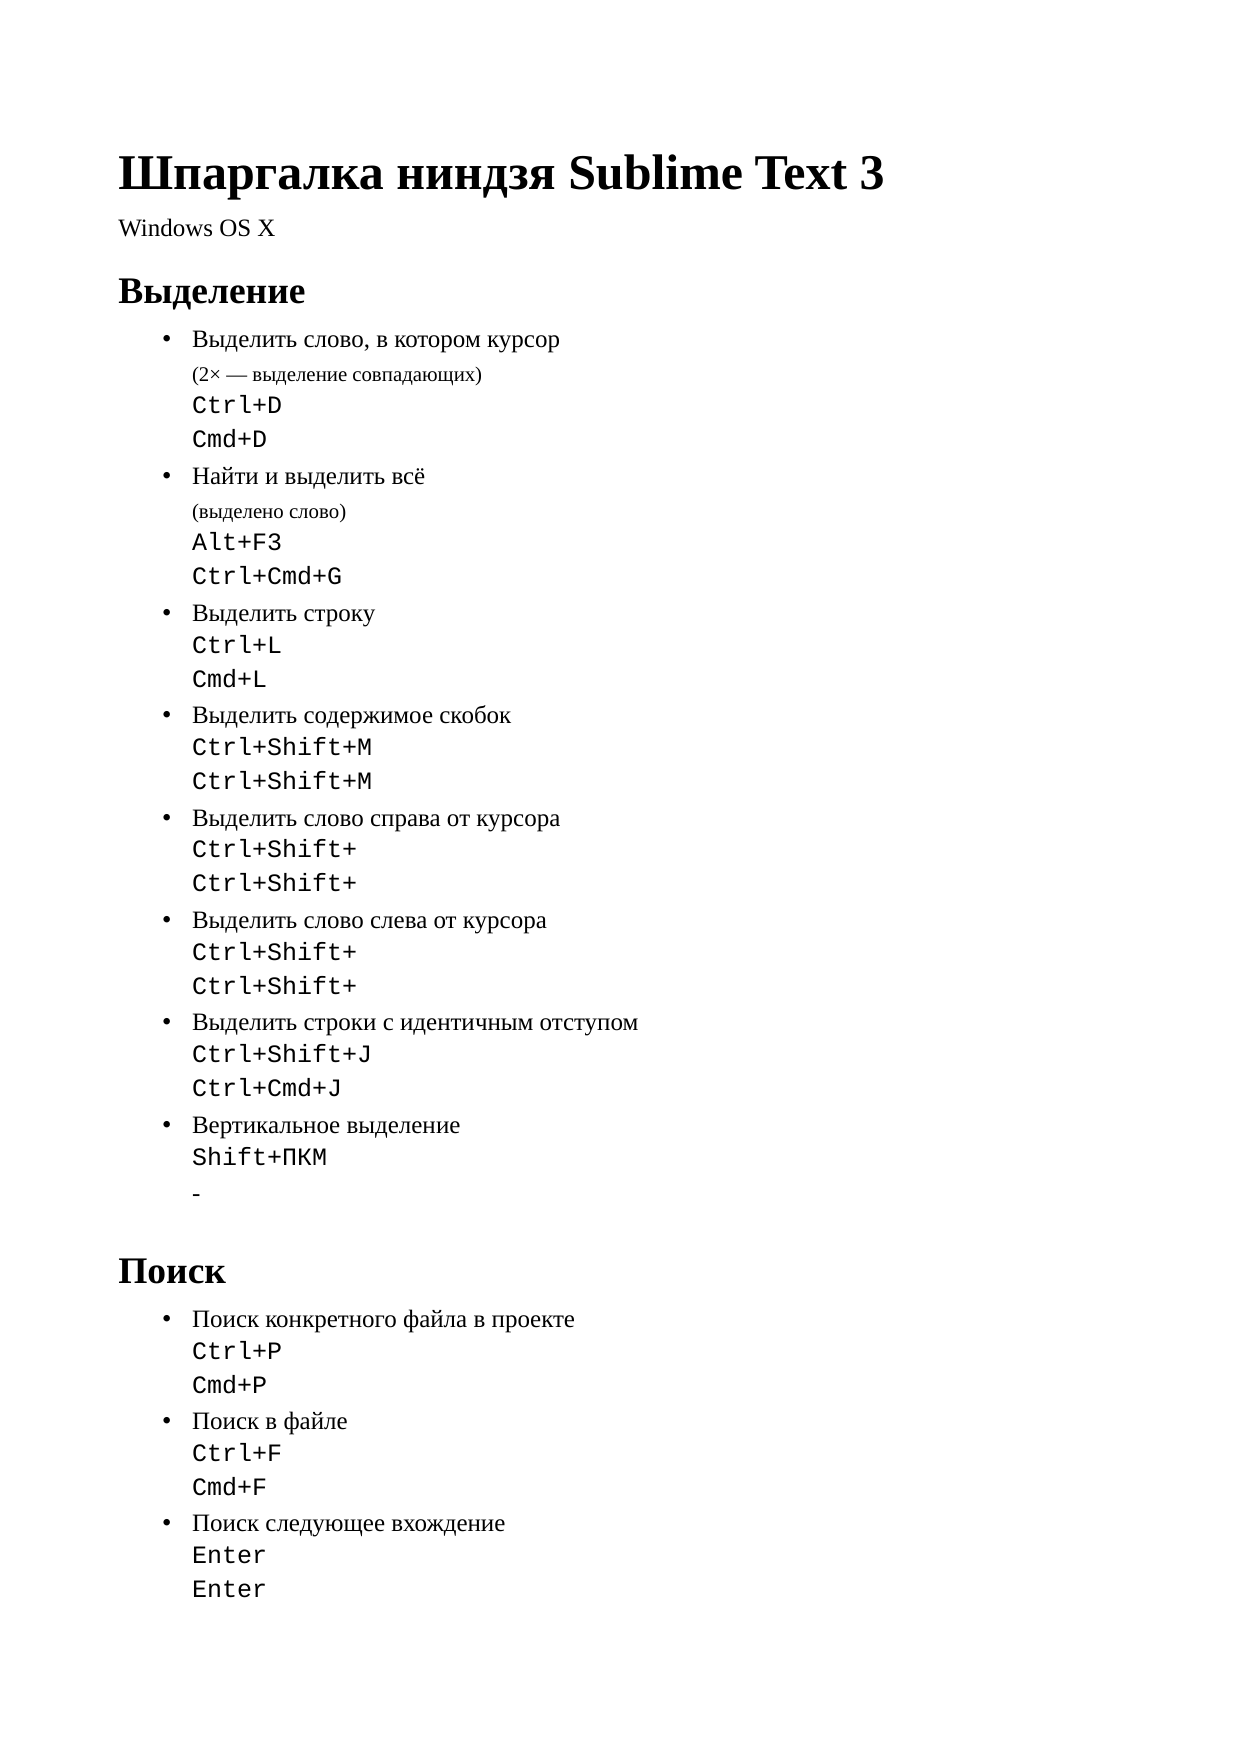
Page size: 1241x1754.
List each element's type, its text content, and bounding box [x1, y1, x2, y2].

list Enter [162, 1543, 1122, 1571]
list Shift+ПКМ [162, 1144, 1122, 1173]
list Вертикальное выделение [162, 1110, 1122, 1138]
list - [162, 1178, 1122, 1207]
list Найти и выделить всё (выделено слово) [162, 461, 1122, 524]
list Выделить слово справа от курсора [162, 803, 1122, 831]
list Ctrl+Shift+ [162, 837, 1122, 865]
list Выделить строку [162, 598, 1122, 627]
list Поиск следующее вхождение [162, 1508, 1122, 1537]
list Ctrl+Cmd+G [162, 564, 1122, 592]
list Cmd+P [162, 1372, 1122, 1401]
list Ctrl+D [162, 393, 1122, 421]
list Ctrl+Cmd+J [162, 1076, 1122, 1104]
list Ctrl+Shift+ [162, 939, 1122, 968]
list Выделить слово слева от курсора [162, 905, 1122, 934]
text Windows OS X [118, 213, 1122, 242]
list Выделить содержимое скобок [162, 700, 1122, 729]
list Выделить слово, в котором курсор (2× — выделение совпадающих) [162, 324, 1122, 387]
subtitle Поиск [118, 1248, 1122, 1291]
subtitle Выделение [118, 268, 1122, 312]
list Ctrl+Shift+M [162, 735, 1122, 763]
list Ctrl+Shift+ [162, 871, 1122, 899]
list Ctrl+P [162, 1338, 1122, 1367]
list Ctrl+Shift+ [162, 973, 1122, 1002]
list Alt+F3 [162, 530, 1122, 558]
list Cmd+D [162, 427, 1122, 455]
list Ctrl+Shift+J [162, 1042, 1122, 1070]
list Поиск конкретного файла в проекте [162, 1304, 1122, 1332]
list Ctrl+L [162, 632, 1122, 661]
list Enter [162, 1577, 1122, 1605]
list Cmd+F [162, 1474, 1122, 1503]
subtitle Шпаргалка ниндзя Sublime Text 3 [118, 143, 1122, 201]
list Ctrl+Shift+M [162, 769, 1122, 797]
list Ctrl+F [162, 1441, 1122, 1469]
list Выделить строки с идентичным отступом [162, 1007, 1122, 1036]
list Cmd+L [162, 666, 1122, 694]
list Поиск в файле [162, 1406, 1122, 1435]
